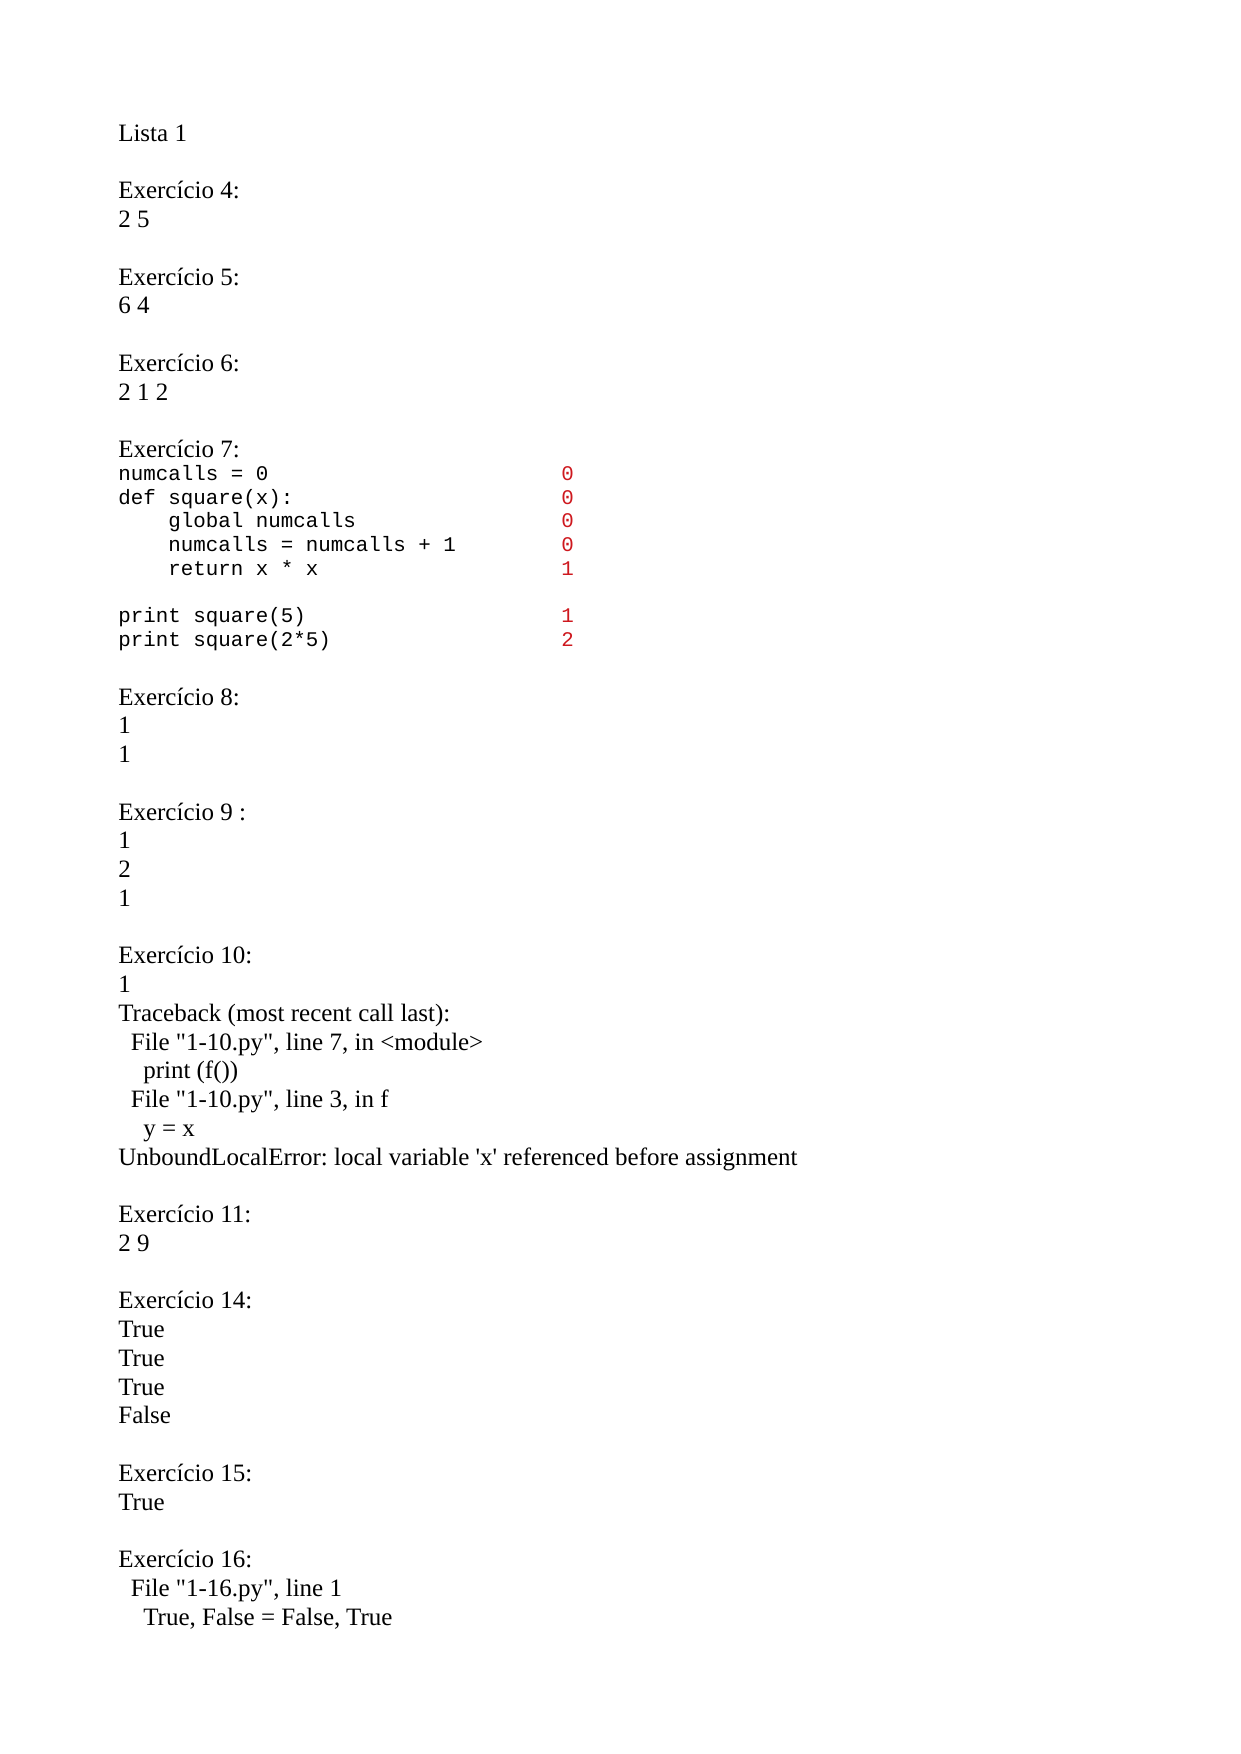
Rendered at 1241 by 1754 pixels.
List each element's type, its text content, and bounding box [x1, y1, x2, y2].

text False [118, 1401, 1122, 1429]
text Exercício 5: [118, 262, 1122, 291]
text True [118, 1372, 1122, 1401]
text Exercício 8: [118, 682, 1122, 711]
text Exercício 6: [118, 348, 1122, 377]
text 2 9 [118, 1228, 1122, 1257]
text Exercício 11: [118, 1199, 1122, 1228]
text 1 [118, 739, 1122, 768]
text Exercício 10: [118, 941, 1122, 969]
text Exercício 7: [118, 434, 1122, 463]
text 1 [118, 711, 1122, 739]
text Exercício 15: [118, 1458, 1122, 1487]
text 1 [118, 883, 1122, 912]
text Lista 1 [118, 118, 1122, 147]
text numcalls = 0 0 [118, 463, 1122, 487]
text Exercício 14: [118, 1286, 1122, 1314]
text True [118, 1487, 1122, 1516]
text File "1-10.py", line 3, in f [118, 1084, 1122, 1113]
text def square(x): 0 [118, 487, 1122, 510]
text 2 1 2 [118, 377, 1122, 406]
text 6 4 [118, 291, 1122, 319]
text Exercício 4: [118, 176, 1122, 204]
text print square(2*5) 2 [118, 629, 1122, 652]
text File "1-10.py", line 7, in <module> [118, 1027, 1122, 1056]
text Traceback (most recent call last): [118, 998, 1122, 1027]
text 2 5 [118, 204, 1122, 233]
text 2 [118, 854, 1122, 883]
text True [118, 1343, 1122, 1372]
text File "1-16.py", line 1 [118, 1573, 1122, 1602]
text y = x [118, 1113, 1122, 1142]
text UnboundLocalError: local variable 'x' referenced before assignment [118, 1142, 1122, 1171]
text global numcalls 0 [118, 510, 1122, 534]
text print (f()) [118, 1056, 1122, 1084]
text Exercício 9 : [118, 797, 1122, 826]
text Exercício 16: [118, 1544, 1122, 1573]
text 1 [118, 969, 1122, 998]
text 1 [118, 826, 1122, 854]
text return x * x 1 [118, 558, 1122, 581]
text numcalls = numcalls + 1 0 [118, 534, 1122, 558]
text print square(5) 1 [118, 605, 1122, 629]
text ​True, False = False, True [118, 1602, 1122, 1631]
text True [118, 1314, 1122, 1343]
